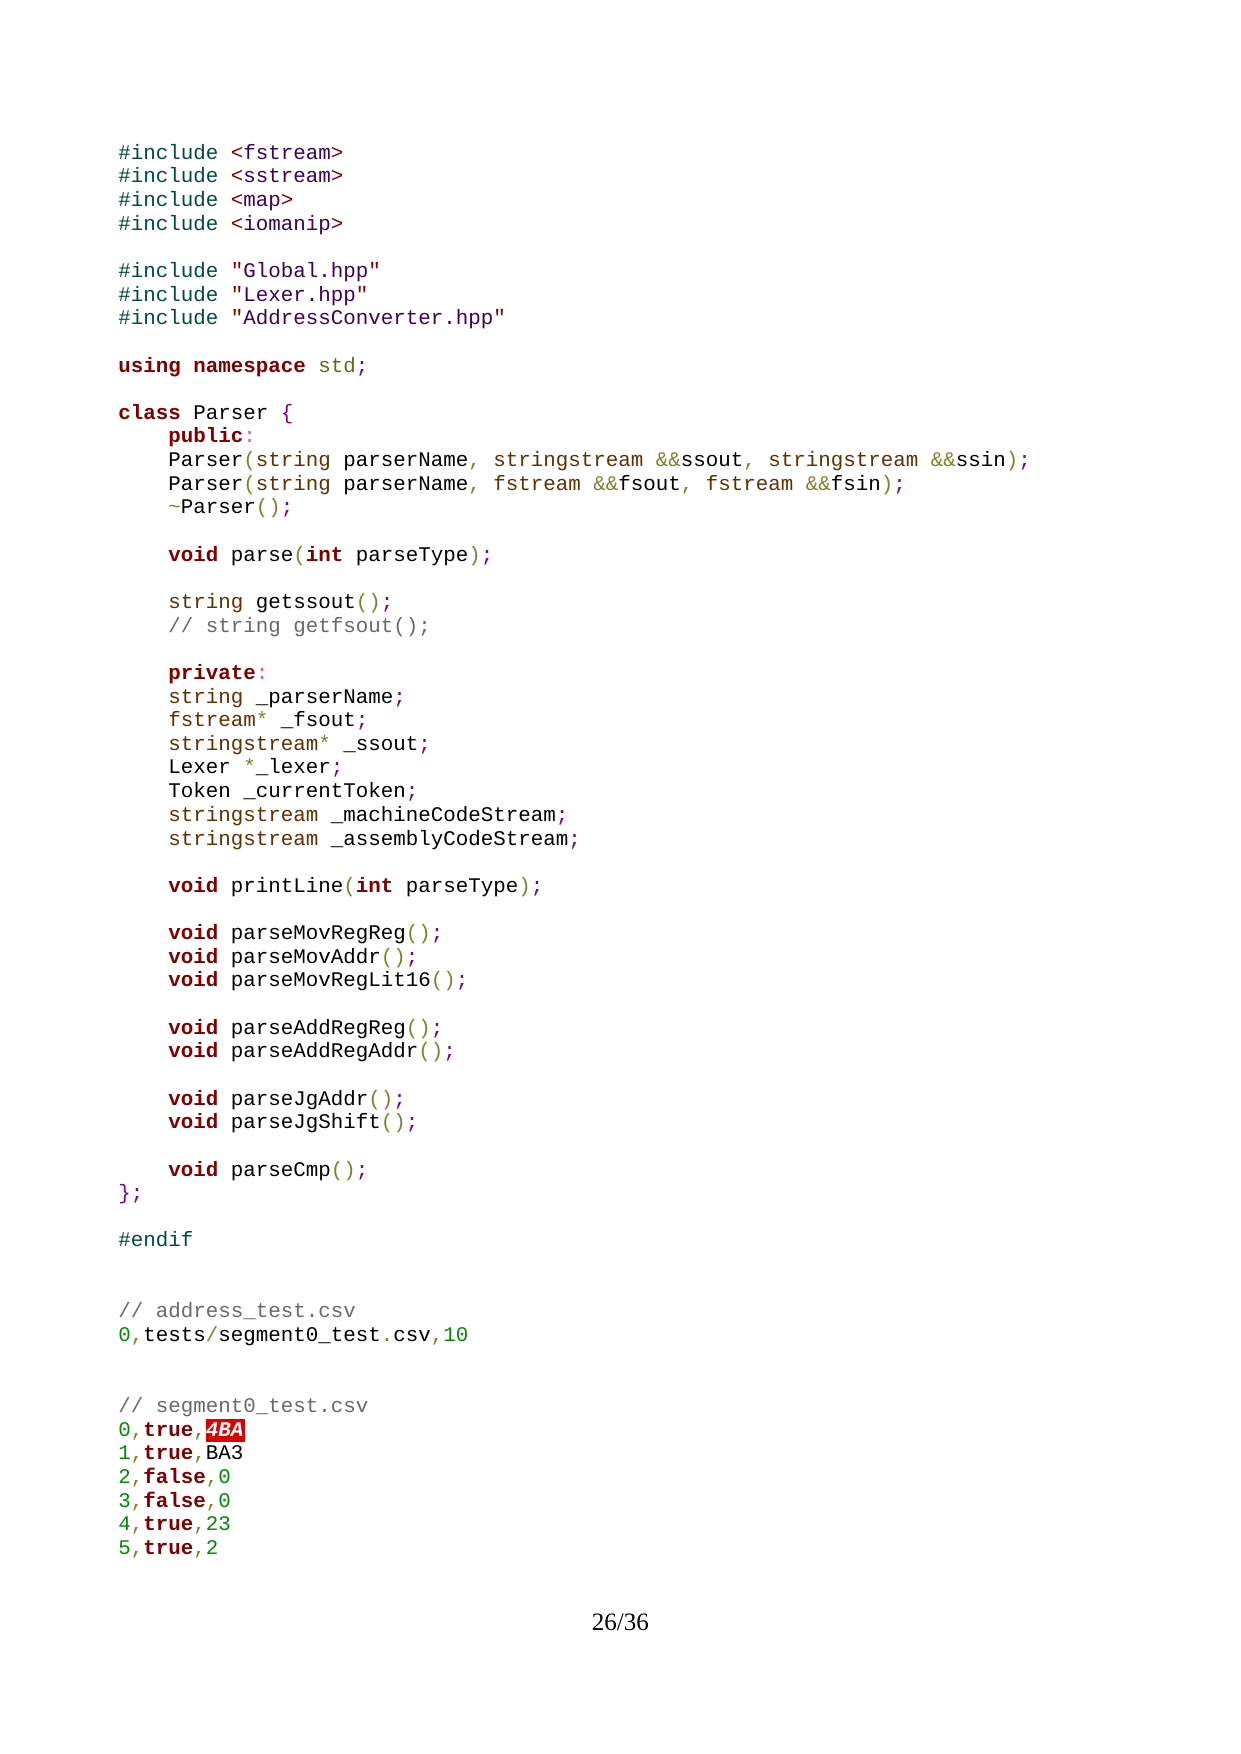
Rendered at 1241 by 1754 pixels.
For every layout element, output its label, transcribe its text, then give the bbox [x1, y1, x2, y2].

text void parseCmp(); [118, 1158, 1122, 1182]
text 1,true,BA3 [118, 1442, 1122, 1466]
text #include "Lexer.hpp" [118, 284, 1122, 307]
text using namespace std; [118, 354, 1122, 378]
text // segment0_test.csv [118, 1395, 1122, 1419]
text void parseAddRegReg(); [118, 1017, 1122, 1040]
text void parseJgAddr(); [118, 1088, 1122, 1111]
text class Parser { [118, 402, 1122, 426]
text void parseAddRegAddr(); [118, 1040, 1122, 1064]
text #include <map> [118, 189, 1122, 213]
text // string getfsout(); [118, 615, 1122, 638]
text void parseMovRegReg(); [118, 922, 1122, 946]
text // address_test.csv [118, 1300, 1122, 1324]
text public: [118, 426, 1122, 449]
text fstream* _fsout; [118, 709, 1122, 733]
text void parse(int parseType); [118, 544, 1122, 567]
text stringstream* _ssout; [118, 733, 1122, 757]
text #include <sstream> [118, 165, 1122, 189]
text 3,false,0 [118, 1489, 1122, 1513]
text stringstream _machineCodeStream; [118, 804, 1122, 827]
text 0,tests/segment0_test.csv,10 [118, 1324, 1122, 1348]
text }; [118, 1182, 1122, 1206]
text 2,false,0 [118, 1466, 1122, 1489]
text string _parserName; [118, 686, 1122, 709]
text 4,true,23 [118, 1513, 1122, 1537]
text Lexer *_lexer; [118, 757, 1122, 780]
text stringstream _assemblyCodeStream; [118, 827, 1122, 851]
text void parseMovAddr(); [118, 946, 1122, 969]
text Parser(string parserName, fstream &&fsout, fstream &&fsin); [118, 473, 1122, 496]
text 0,true,4BA [118, 1419, 1122, 1442]
text #include <fstream> [118, 142, 1122, 165]
text 5,true,2 [118, 1537, 1122, 1561]
text #include "Global.hpp" [118, 260, 1122, 284]
text Token _currentToken; [118, 780, 1122, 804]
text void parseMovRegLit16(); [118, 969, 1122, 993]
text string getssout(); [118, 591, 1122, 615]
text #endif [118, 1229, 1122, 1253]
text ~Parser(); [118, 496, 1122, 520]
text Parser(string parserName, stringstream &&ssout, stringstream &&ssin); [118, 449, 1122, 473]
text #include "AddressConverter.hpp" [118, 307, 1122, 331]
text private: [118, 662, 1122, 686]
text void parseJgShift(); [118, 1111, 1122, 1135]
text void printLine(int parseType); [118, 875, 1122, 898]
text #include <iomanip> [118, 213, 1122, 236]
